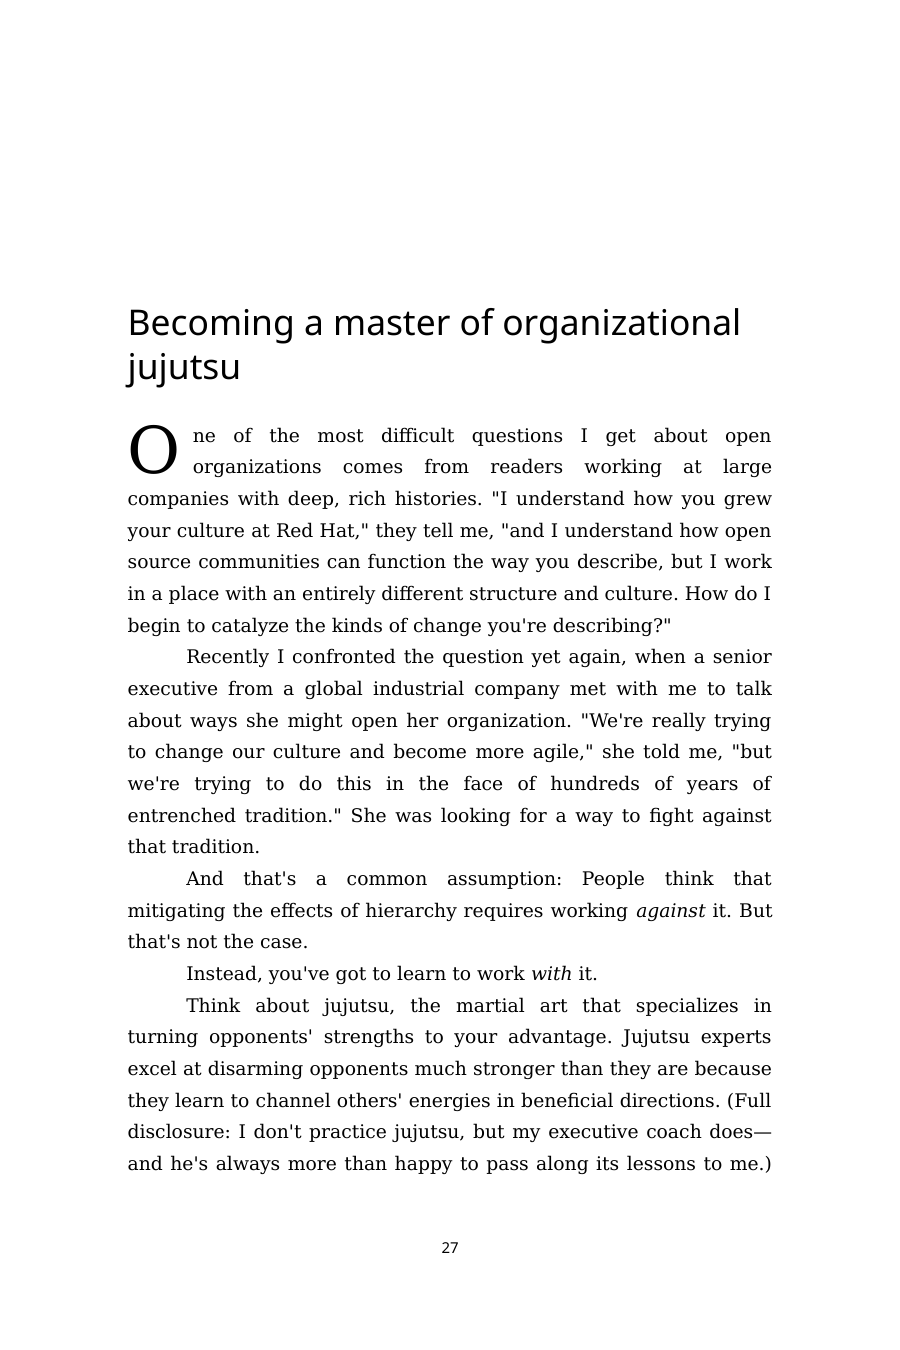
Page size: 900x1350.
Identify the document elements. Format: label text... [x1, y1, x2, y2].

text And that's a common assumption: People think that mitigating the effects of hierarchy requires working against it. But that's not the case. [127, 868, 772, 953]
text Think about jujutsu, the martial art that specializes in turning opponents' strengths to your advantage. Jujutsu experts excel at disarming opponents much stronger than they are because they learn to channel others' energies in beneficial directions. (Full disclosure: I don't practice jujutsu, but my executive coach does—and he's always more than happy to pass along its lessons to me.) [127, 995, 772, 1175]
text Recently I confronted the question yet again, when a senior executive from a global industrial company met with me to talk about ways she might open her organization. "We're really trying to change our culture and become more agile," she told me, "but we're trying to do this in the face of hundreds of years of entrenched tradition." She was looking for a way to fight against that tradition. [127, 647, 772, 858]
text One of the most difficult questions I get about open organizations comes from readers working at large companies with deep, rich histories. "I understand how you grew your culture at Red Hat," they tell me, "and I understand how open source communities can function the way you describe, but I work in a place with an entirely different structure and culture. How do I begin to catalyze the kinds of change you're describing?" [127, 425, 772, 637]
text Instead, you've got to learn to work with it. [127, 963, 772, 985]
subtitle Becoming a master of organizational jujutsu [127, 298, 772, 390]
